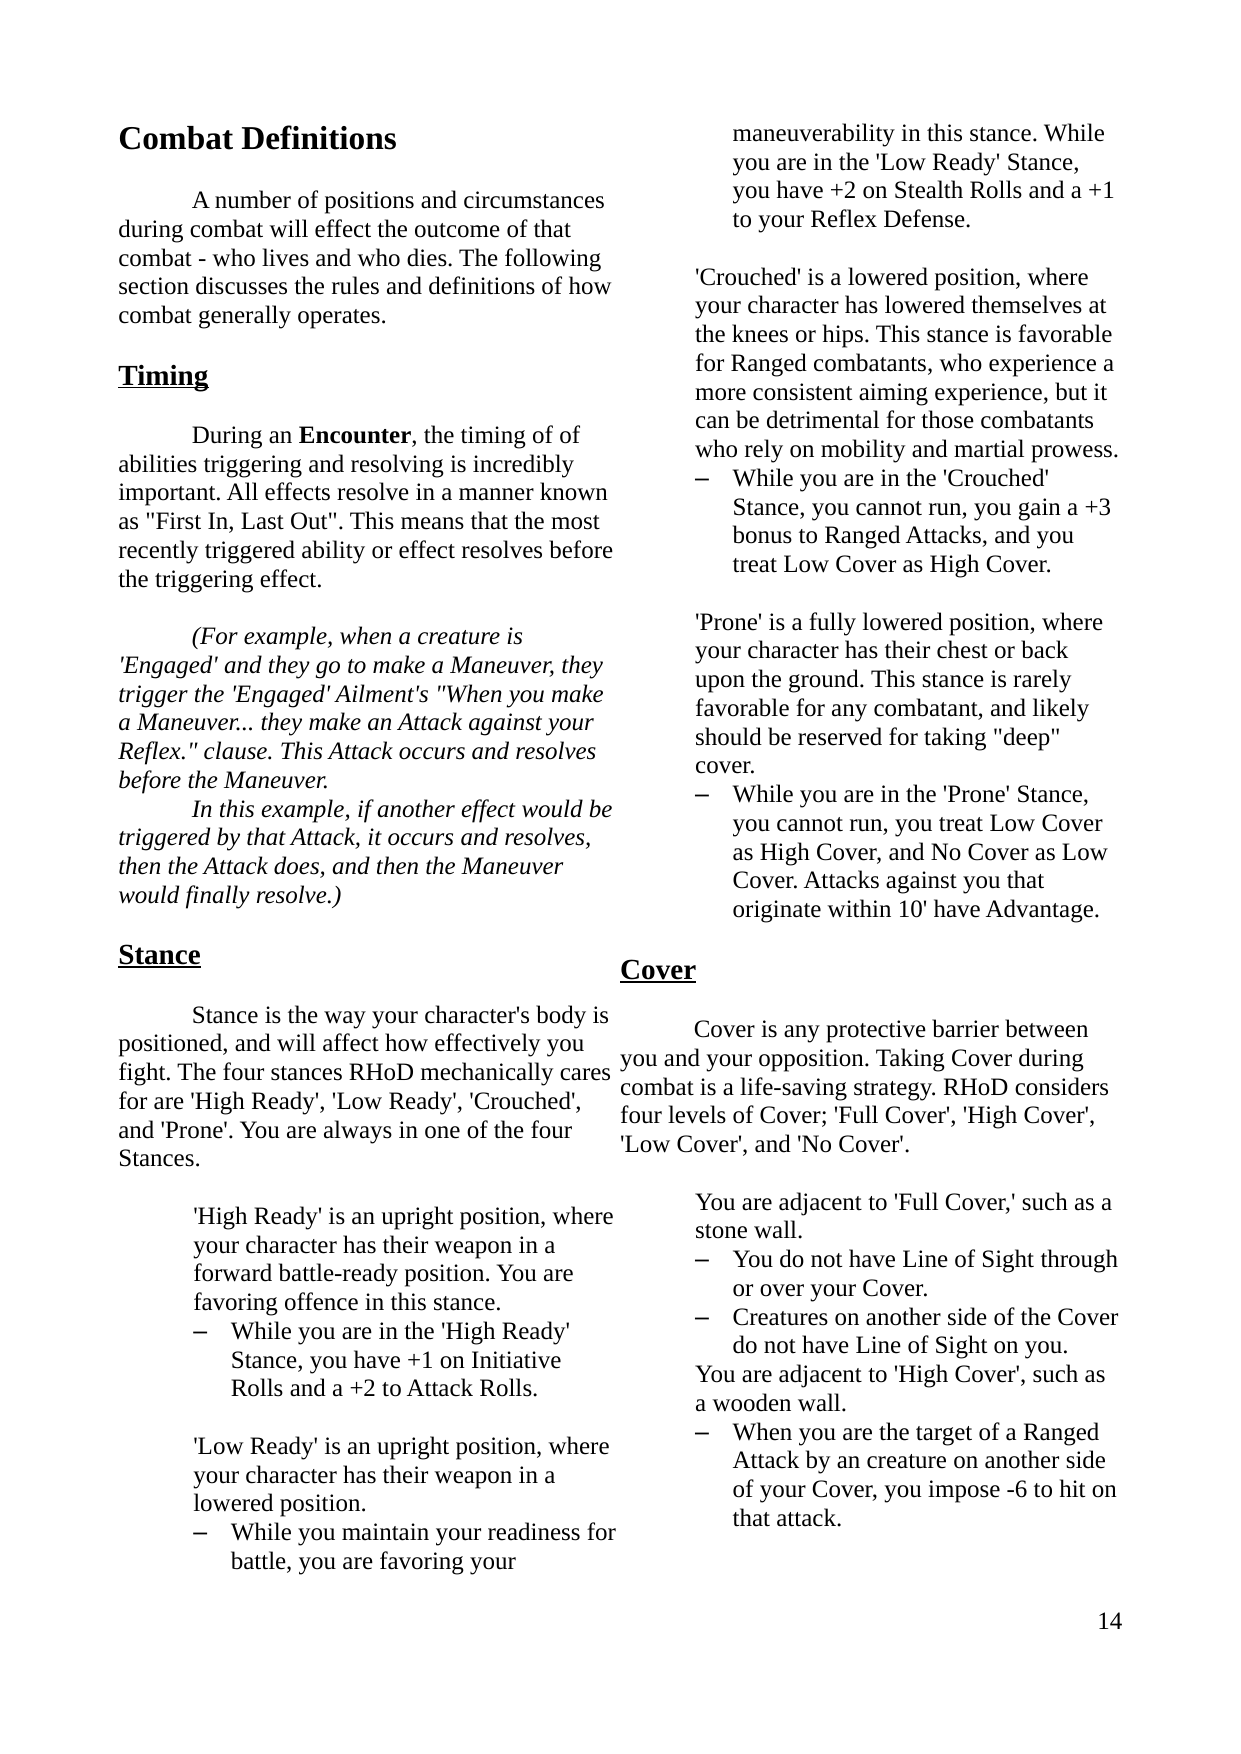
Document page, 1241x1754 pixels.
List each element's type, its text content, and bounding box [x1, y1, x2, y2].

text Timing [118, 358, 620, 391]
list While you are in the 'Crouched' Stance, you cannot run, you gain a +3 bonus to Ranged Attacks, and you treat Low Cover as High Cover. [695, 463, 1122, 578]
list While you maintain your readiness for battle, you are favoring your [193, 1517, 620, 1575]
list 'High Ready' is an upright position, where your character has their weapon in a forward battle-ready position. You are favoring offence in this stance. [156, 1201, 620, 1316]
list maneuverability in this stance. While you are in the 'Low Ready' Stance, you have +2 on Stealth Rolls and a +1 to your Reflex Defense. [695, 118, 1122, 233]
list You do not have Line of Sight through or over your Cover. [695, 1244, 1122, 1302]
list Creatures on another side of the Cover do not have Line of Sight on you. [695, 1302, 1122, 1359]
list 'Prone' is a fully lowered position, where your character has their chest or back upon the ground. This stance is rarely favorable for any combatant, and likely should be reserved for taking "deep" cover. [657, 607, 1122, 779]
text Stance [118, 937, 620, 971]
list While you are in the 'Prone' Stance, you cannot run, you treat Low Cover as High Cover, and No Cover as Low Cover. Attacks against you that originate within 10' have Advantage. [695, 779, 1122, 923]
text (For example, when a creature is 'Engaged' and they go to make a Maneuver, they trigger the 'Engaged' Ailment's "When you make a Maneuver... they make an Attack against your Reflex." clause. This Attack occurs and resolves before the Maneuver. In this example, if another effect would be triggered by that Attack, it occurs and resolves, then the Attack does, and then the Maneuver would finally resolve.) [118, 621, 620, 909]
text A number of positions and circumstances during combat will effect the outcome of that combat - who lives and who dies. The following section discusses the rules and definitions of how combat generally operates. [118, 185, 620, 329]
text Combat Definitions [118, 118, 620, 156]
list You are adjacent to 'High Cover', such as a wooden wall. [657, 1359, 1122, 1417]
list 'Low Ready' is an upright position, where your character has their weapon in a lowered position. [156, 1431, 620, 1517]
list 'Crouched' is a lowered position, where your character has lowered themselves at the knees or hips. This stance is favorable for Ranged combatants, who experience a more consistent aiming experience, but it can be detrimental for those combatants who rely on mobility and martial prowess. [657, 262, 1122, 463]
list When you are the target of a Ranged Attack by an creature on another side of your Cover, you impose -6 to hit on that attack. [695, 1417, 1122, 1532]
list You are adjacent to 'Full Cover,' such as a stone wall. [657, 1187, 1122, 1244]
text Cover [620, 952, 1122, 985]
text During an Encounter, the timing of of abilities triggering and resolving is incredibly important. All effects resolve in a manner known as "First In, Last Out". This means that the most recently triggered ability or effect resolves before the triggering effect. [118, 420, 620, 592]
text Cover is any protective barrier between you and your opposition. Taking Cover during combat is a life-saving strategy. RHoD considers four levels of Cover; 'Full Cover', 'High Cover', 'Low Cover', and 'No Cover'. [620, 1014, 1122, 1158]
list While you are in the 'High Ready' Stance, you have +1 on Initiative Rolls and a +2 to Attack Rolls. [193, 1316, 620, 1402]
text Stance is the way your character's body is positioned, and will affect how effectively you fight. The four stances RHoD mechanically cares for are 'High Ready', 'Low Ready', 'Crouched', and 'Prone'. You are always in one of the four Stances. [118, 1000, 620, 1172]
